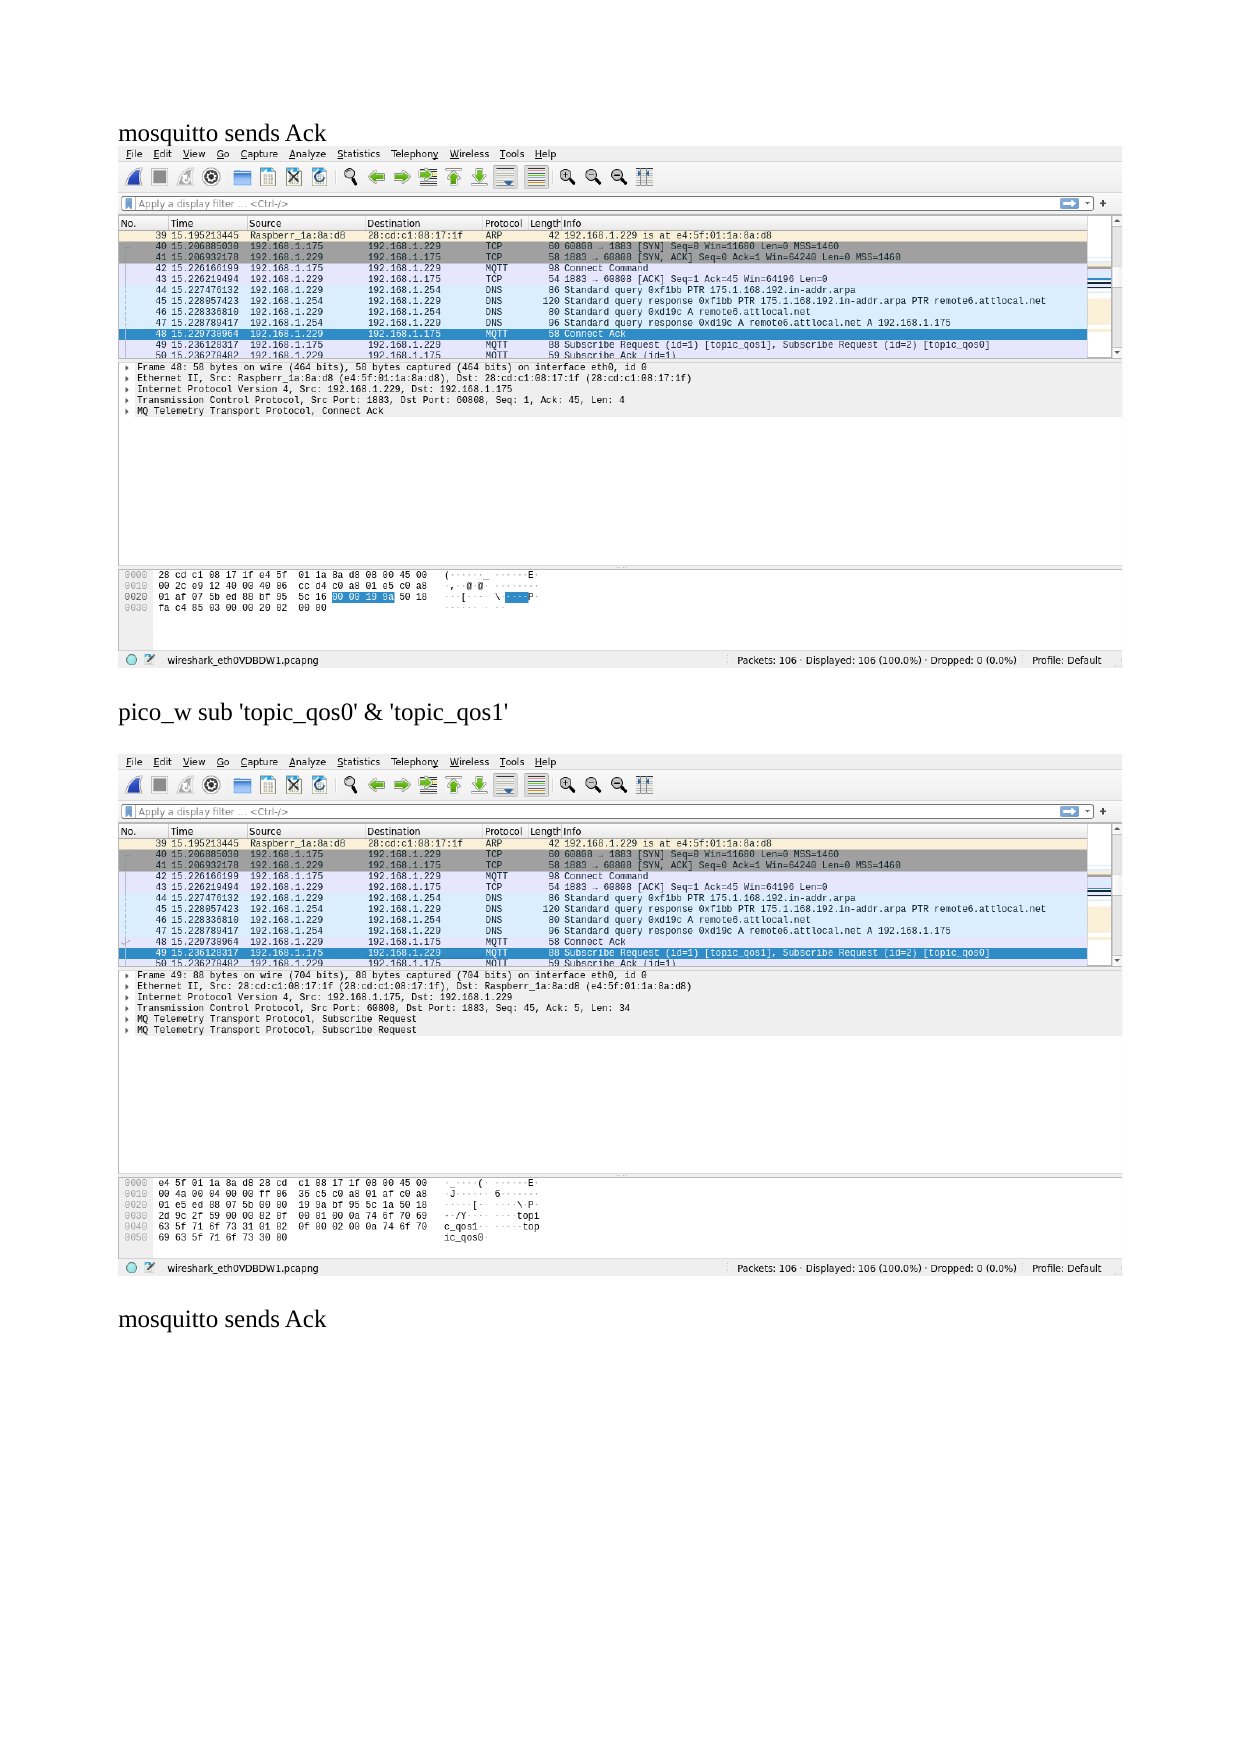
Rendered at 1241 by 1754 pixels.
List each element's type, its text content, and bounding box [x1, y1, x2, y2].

text pico_w sub 'topic_qos0' & 'topic_qos1' [118, 697, 1122, 725]
text mosquitto sends Ack [118, 118, 1122, 146]
text mosquitto sends Ack [118, 1304, 1122, 1333]
picture [118, 146, 1123, 668]
picture [118, 754, 1123, 1276]
